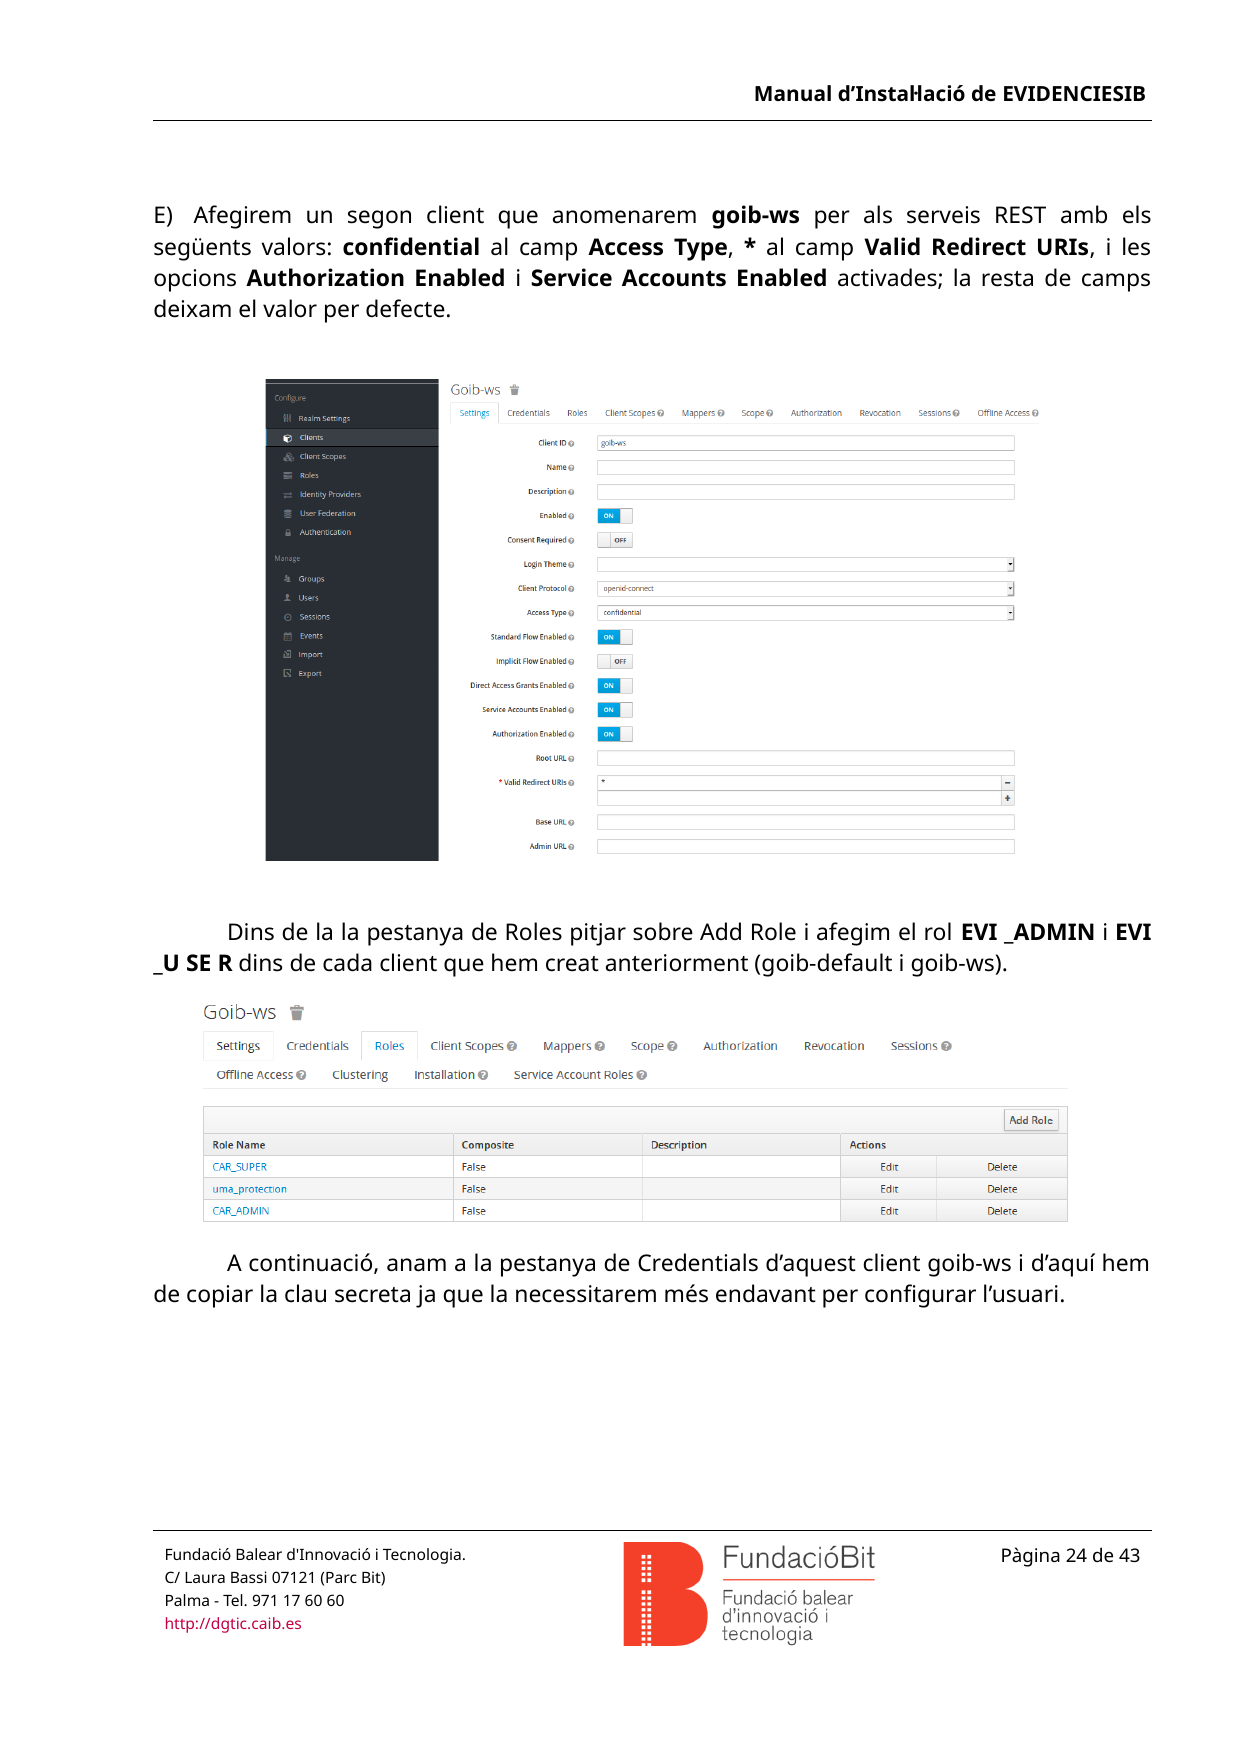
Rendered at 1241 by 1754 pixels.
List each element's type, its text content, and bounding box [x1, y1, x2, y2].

picture [188, 989, 1075, 1236]
list A continuació, anam a la pestanya de Credentials d’aquest client goib-ws i d’aquí hem de copiar la clau secreta ja que la necessitarem més endavant per configurar l’usuari. [153, 1247, 1152, 1309]
picture [265, 379, 1039, 861]
list Afegirem un segon client que anomenarem goib-ws per als serveis REST amb els següents valors: confidential al camp Access Type, * al camp Valid Redirect URIs, i les opcions Authorization Enabled i Service Accounts Enabled activades; la resta de camps deixam el valor per defecte. [153, 199, 1152, 324]
list Dins de la la pestanya de Roles pitjar sobre Add Role i afegim el rol EVI _ADMIN i EVI _U SE R dins de cada client que hem creat anteriorment (goib-default i goib-ws). [153, 916, 1152, 978]
picture [623, 1542, 875, 1646]
